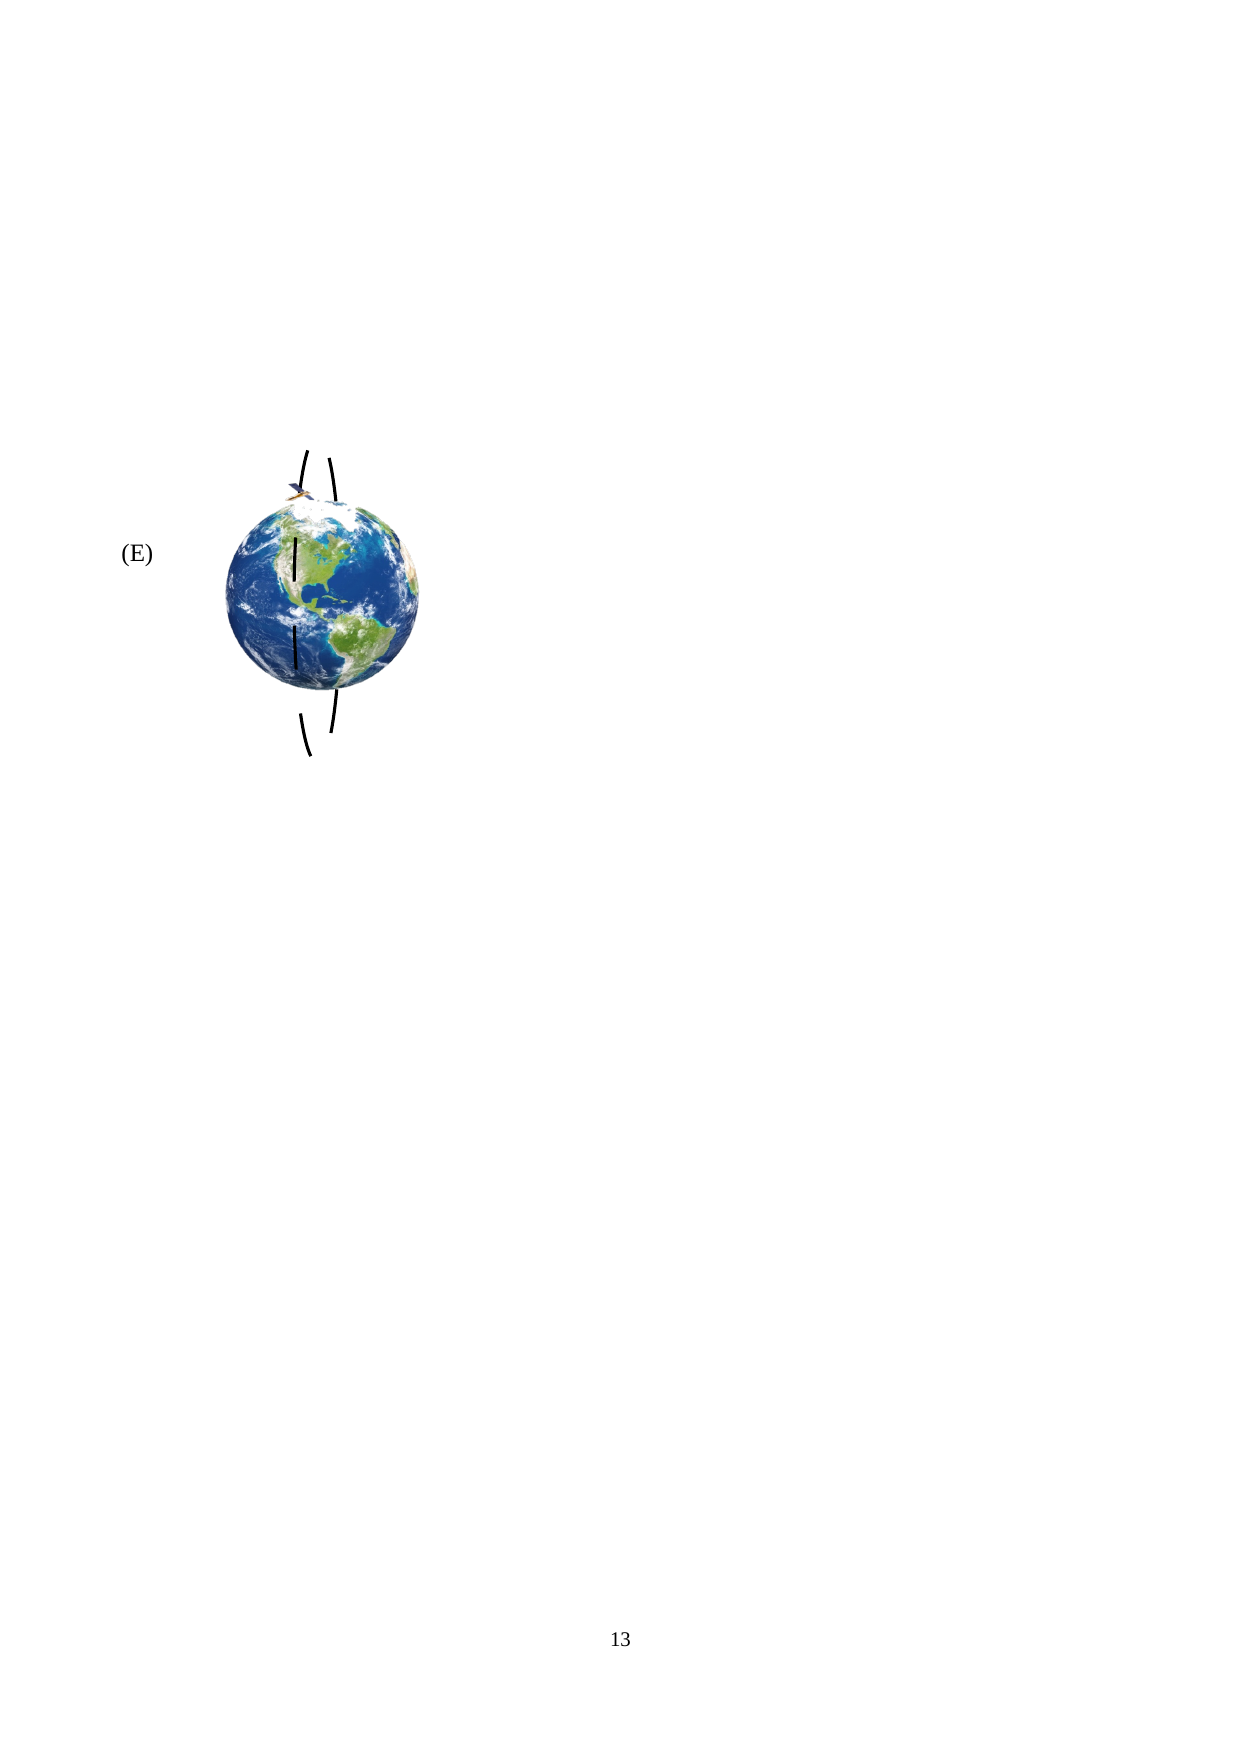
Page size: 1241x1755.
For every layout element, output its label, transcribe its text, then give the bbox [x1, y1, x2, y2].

text [400, 538, 1163, 601]
text (E) [121, 538, 244, 601]
